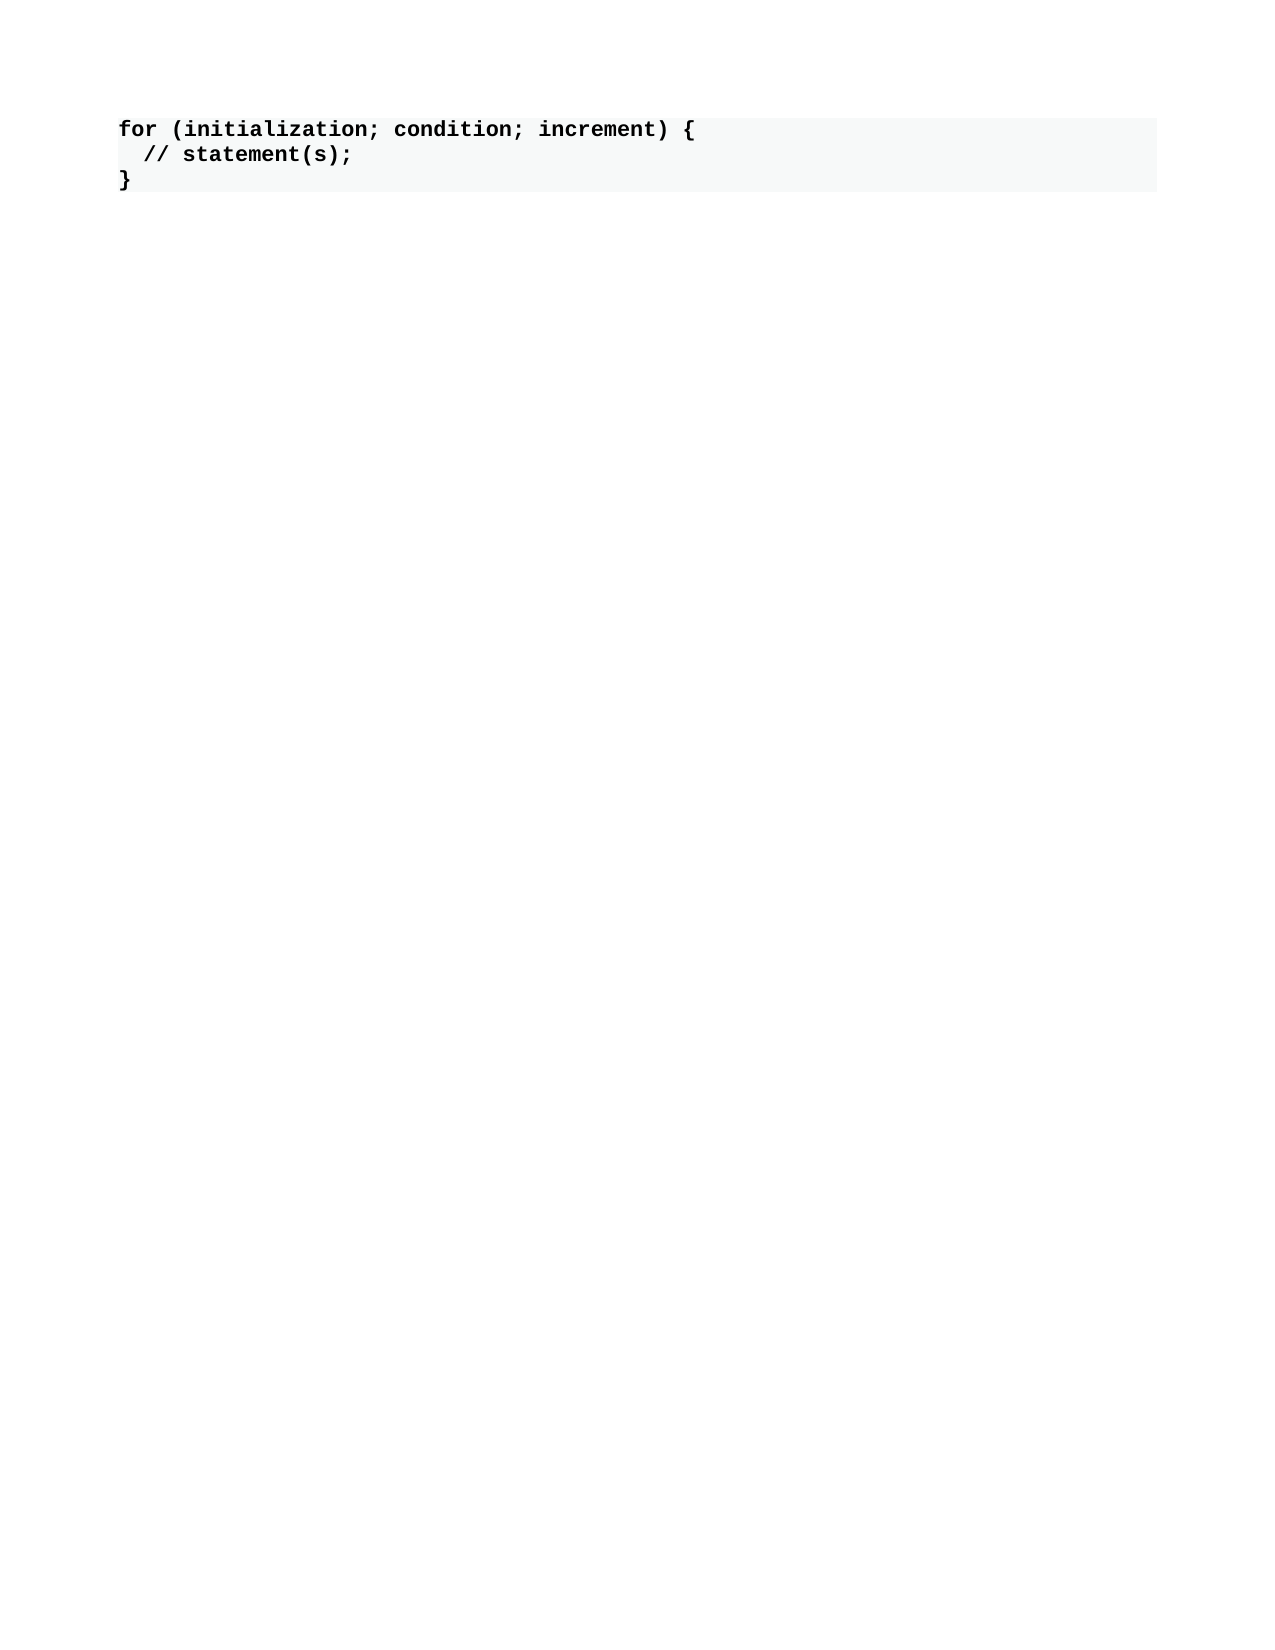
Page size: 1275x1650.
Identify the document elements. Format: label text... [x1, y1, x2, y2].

text } [118, 168, 1157, 192]
text // statement(s); [118, 143, 1157, 168]
text for (initialization; condition; increment) { [118, 118, 1157, 143]
